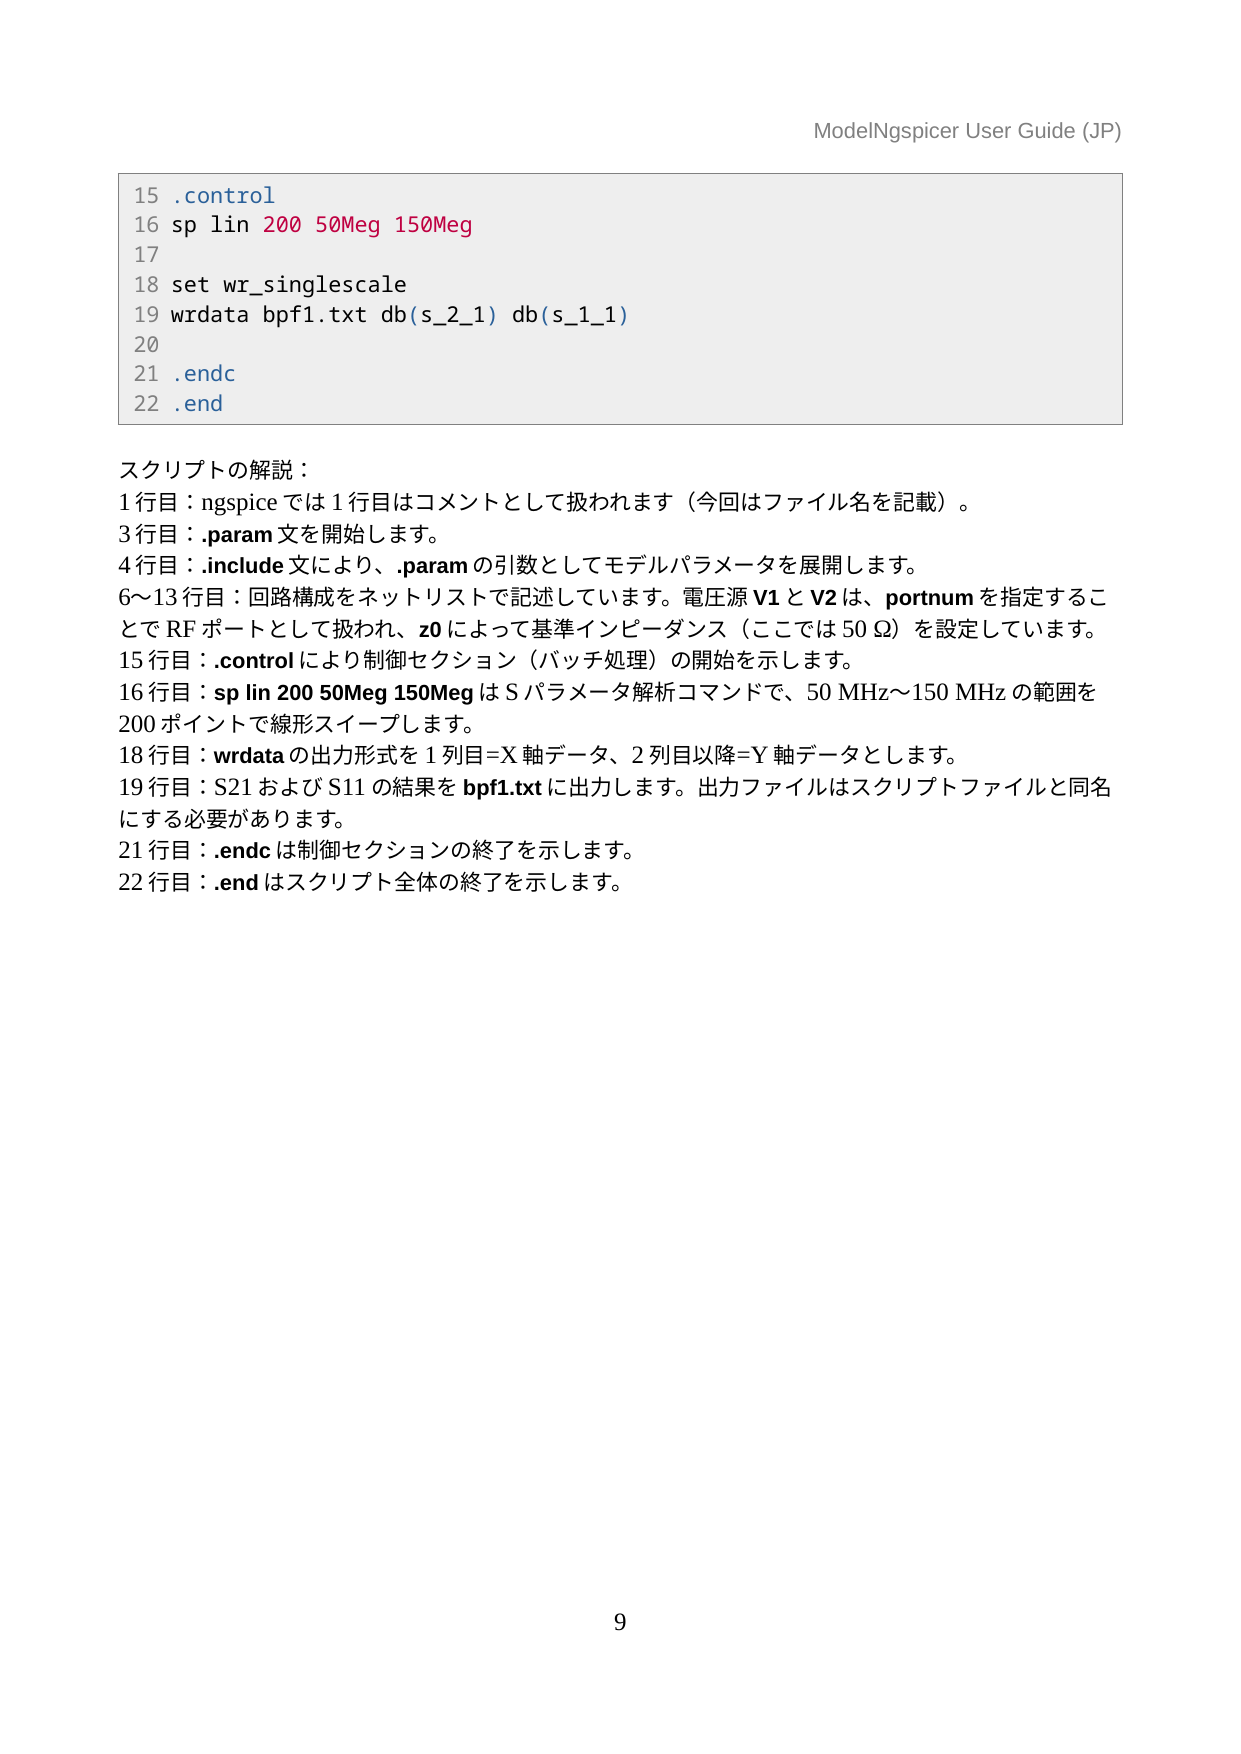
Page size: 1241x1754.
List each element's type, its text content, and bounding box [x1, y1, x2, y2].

text 6～13行目：回路構成をネットリストで記述しています。電圧源V1とV2は、portnumを指定することでRFポートとして扱われ、z0によって基準インピーダンス（ここでは50 Ω）を設定しています。 [118, 580, 1122, 643]
text 22行目：.endはスクリプト全体の終了を示します。 [118, 865, 1122, 897]
text 15行目：.controlにより制御セクション（バッチ処理）の開始を示します。 [118, 643, 1122, 675]
text 3行目：.param文を開始します。 [118, 517, 1122, 548]
text 18行目：wrdataの出力形式を1列目=X軸データ、2列目以降=Y軸データとします。 [118, 738, 1122, 770]
text 4行目：.include文により、.paramの引数としてモデルパラメータを展開します。 [118, 548, 1122, 580]
text 1行目：ngspiceでは1行目はコメントとして扱われます（今回はファイル名を記載）。 [118, 485, 1122, 517]
text スクリプトの解説： [118, 453, 1122, 485]
table_header 15 16 17 18 19 20 21 22 [119, 174, 165, 424]
table_header .control sp lin 200 50Meg 150Meg set wr_singlescale wrdata bpf1.txt db(s_2_1) db(s_1_1) .endc .end [165, 174, 1122, 424]
text 19行目：S21およびS11の結果をbpf1.txtに出力します。出力ファイルはスクリプトファイルと同名にする必要があります。 [118, 770, 1122, 833]
text 16行目：sp lin 200 50Meg 150MegはSパラメータ解析コマンドで、50 MHz～150 MHzの範囲を200ポイントで線形スイープします。 [118, 675, 1122, 738]
text 21行目：.endcは制御セクションの終了を示します。 [118, 833, 1122, 865]
